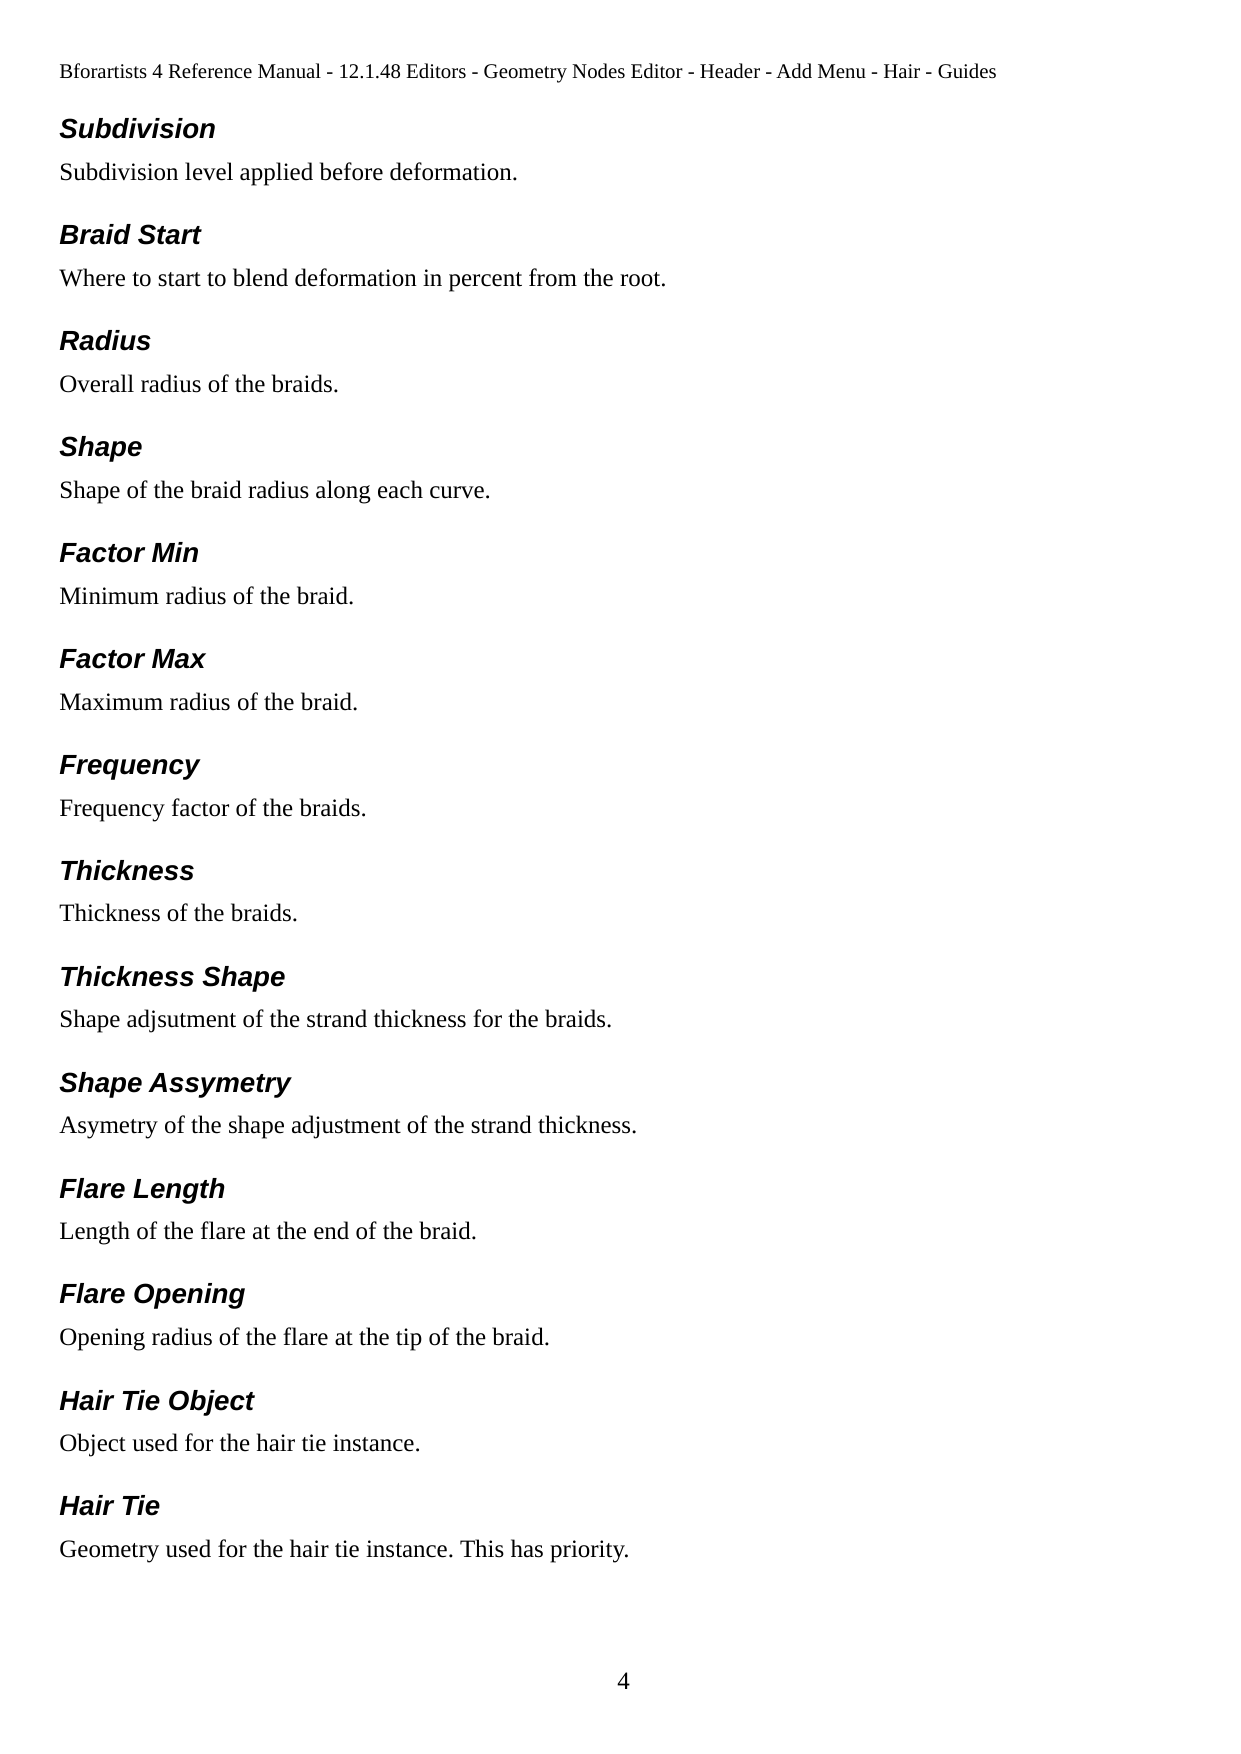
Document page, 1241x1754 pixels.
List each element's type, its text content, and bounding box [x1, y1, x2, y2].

text Opening radius of the flare at the tip of the braid. [59, 1322, 1181, 1351]
text Thickness of the braids. [59, 898, 1181, 927]
subtitle Braid Start [59, 218, 1181, 250]
subtitle Frequency [59, 748, 1181, 780]
text Asymetry of the shape adjustment of the strand thickness. [59, 1110, 1181, 1139]
subtitle Radius [59, 324, 1181, 356]
subtitle Shape Assymetry [59, 1066, 1181, 1098]
subtitle Subdivision [59, 113, 1181, 144]
subtitle Flare Length [59, 1172, 1181, 1204]
subtitle Thickness Shape [59, 960, 1181, 992]
text Shape of the braid radius along each curve. [59, 475, 1181, 503]
text Maximum radius of the braid. [59, 687, 1181, 715]
text Where to start to blend deformation in percent from the root. [59, 263, 1181, 292]
text Minimum radius of the braid. [59, 581, 1181, 609]
subtitle Hair Tie Object [59, 1384, 1181, 1416]
subtitle Thickness [59, 854, 1181, 886]
text Subdivision level applied before deformation. [59, 157, 1181, 186]
text Frequency factor of the braids. [59, 793, 1181, 821]
subtitle Flare Opening [59, 1278, 1181, 1310]
text Length of the flare at the end of the braid. [59, 1216, 1181, 1245]
subtitle Factor Max [59, 642, 1181, 674]
subtitle Shape [59, 430, 1181, 462]
subtitle Hair Tie [59, 1490, 1181, 1522]
text Object used for the hair tie instance. [59, 1428, 1181, 1457]
text Geometry used for the hair tie instance. This has priority. [59, 1534, 1181, 1563]
text Overall radius of the braids. [59, 369, 1181, 398]
text Shape adjsutment of the strand thickness for the braids. [59, 1004, 1181, 1033]
subtitle Factor Min [59, 536, 1181, 568]
